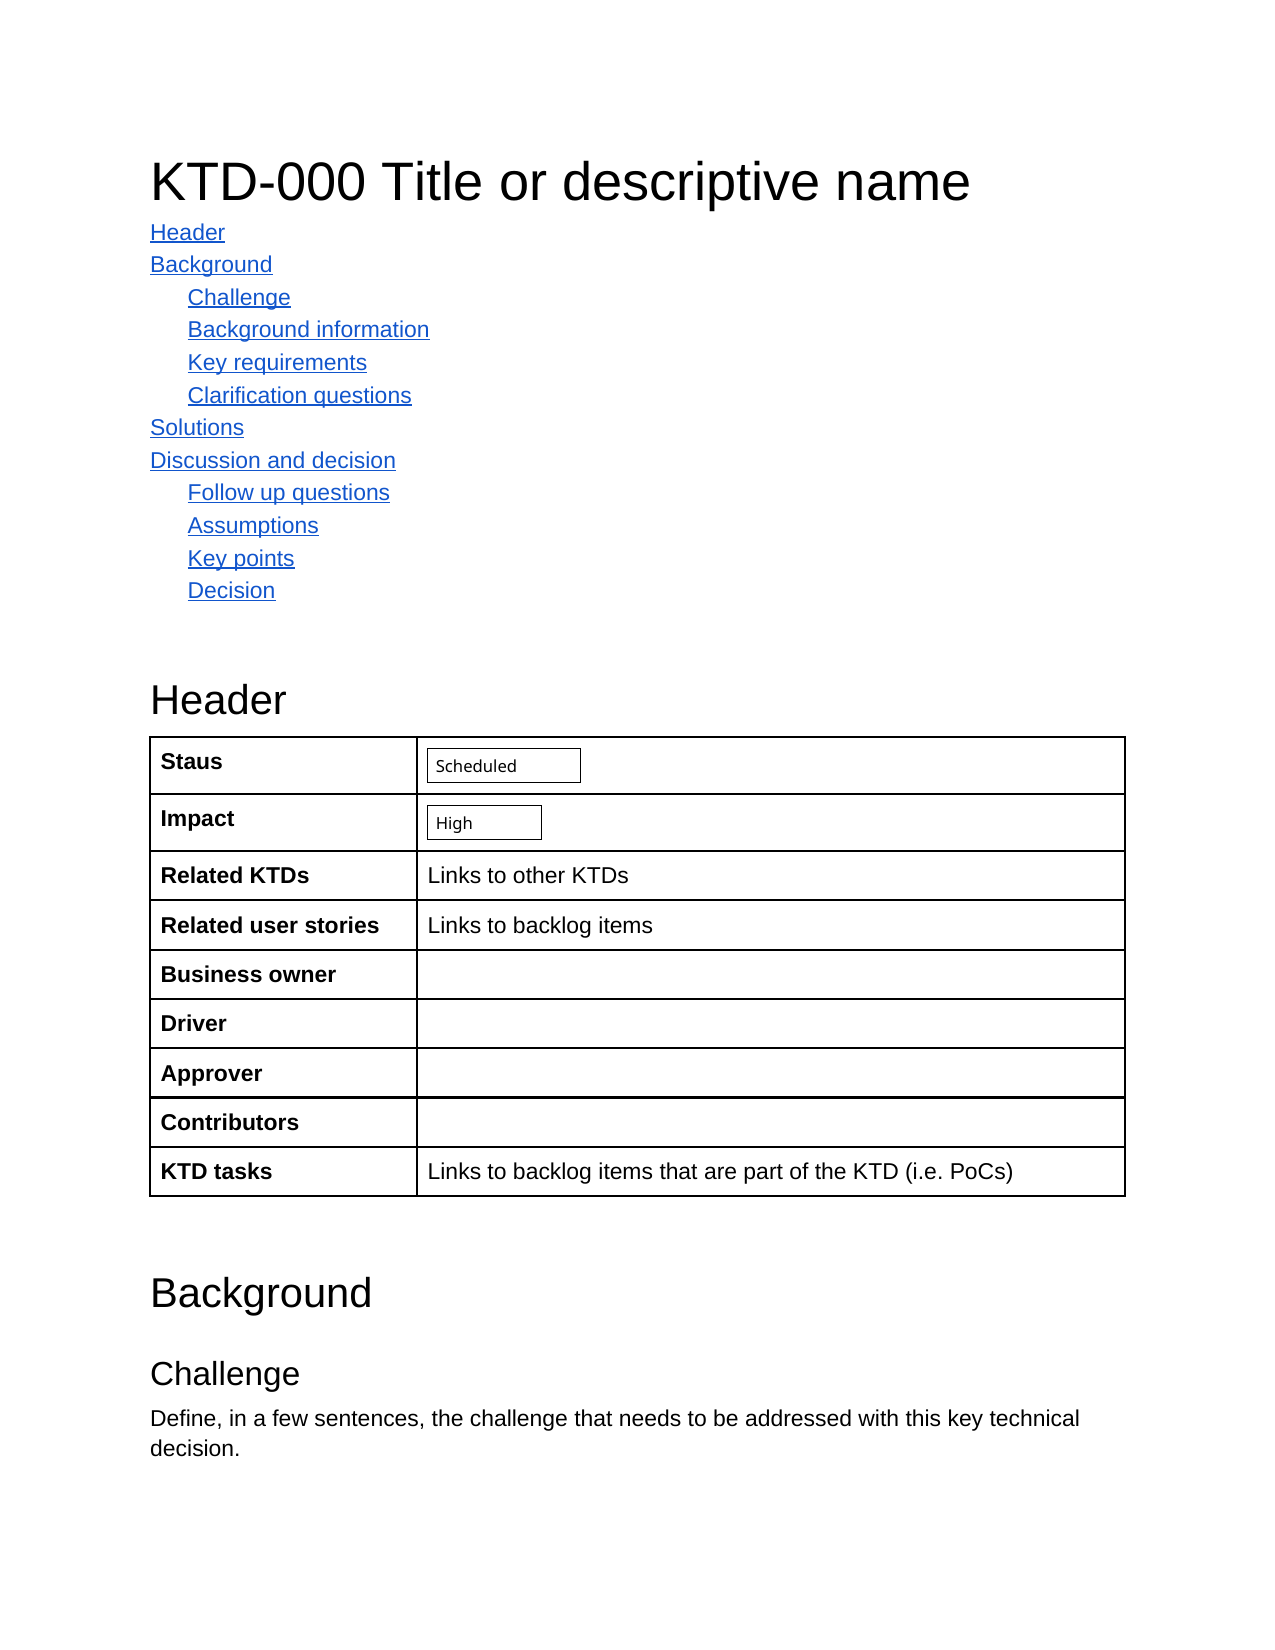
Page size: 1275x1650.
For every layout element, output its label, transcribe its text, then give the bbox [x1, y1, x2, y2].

subtitle Challenge [150, 1354, 1125, 1393]
text Background information [187, 316, 1125, 343]
table_cell Links to other KTDs [418, 852, 1124, 899]
text Define, in a few sentences, the challenge that needs to be addressed with this key technical decision. [150, 1405, 1125, 1462]
text Header [150, 218, 1125, 245]
text Clarification questions [187, 382, 1125, 408]
table_header [418, 738, 1124, 793]
table_cell Contributors [151, 1099, 416, 1146]
subtitle Background [150, 1269, 1125, 1317]
text Challenge [187, 284, 1125, 310]
text Key requirements [187, 349, 1125, 375]
table_header Staus [151, 738, 416, 793]
text Decision [187, 577, 1125, 603]
table_cell Business owner [151, 951, 416, 998]
text Solutions [150, 414, 1125, 441]
table_cell Impact [151, 795, 416, 850]
table_cell Driver [151, 1000, 416, 1047]
table_cell KTD tasks [151, 1148, 416, 1195]
text Discussion and decision [150, 447, 1125, 473]
table_cell [418, 1000, 1124, 1047]
table_cell Related user stories [151, 901, 416, 948]
table_cell Related KTDs [151, 852, 416, 899]
text Follow up questions [187, 479, 1125, 506]
table_cell Links to backlog items that are part of the KTD (i.e. PoCs) [418, 1148, 1124, 1195]
text Assumptions [187, 512, 1125, 538]
table_cell [418, 795, 1124, 850]
table_cell [418, 951, 1124, 998]
table_cell [418, 1049, 1124, 1096]
subtitle Header [150, 675, 1125, 723]
text Key points [187, 544, 1125, 571]
table_cell [418, 1099, 1124, 1146]
title KTD-000 Title or descriptive name [150, 150, 1125, 212]
table_cell Approver [151, 1049, 416, 1096]
table_cell Links to backlog items [418, 901, 1124, 948]
text Background [150, 251, 1125, 277]
